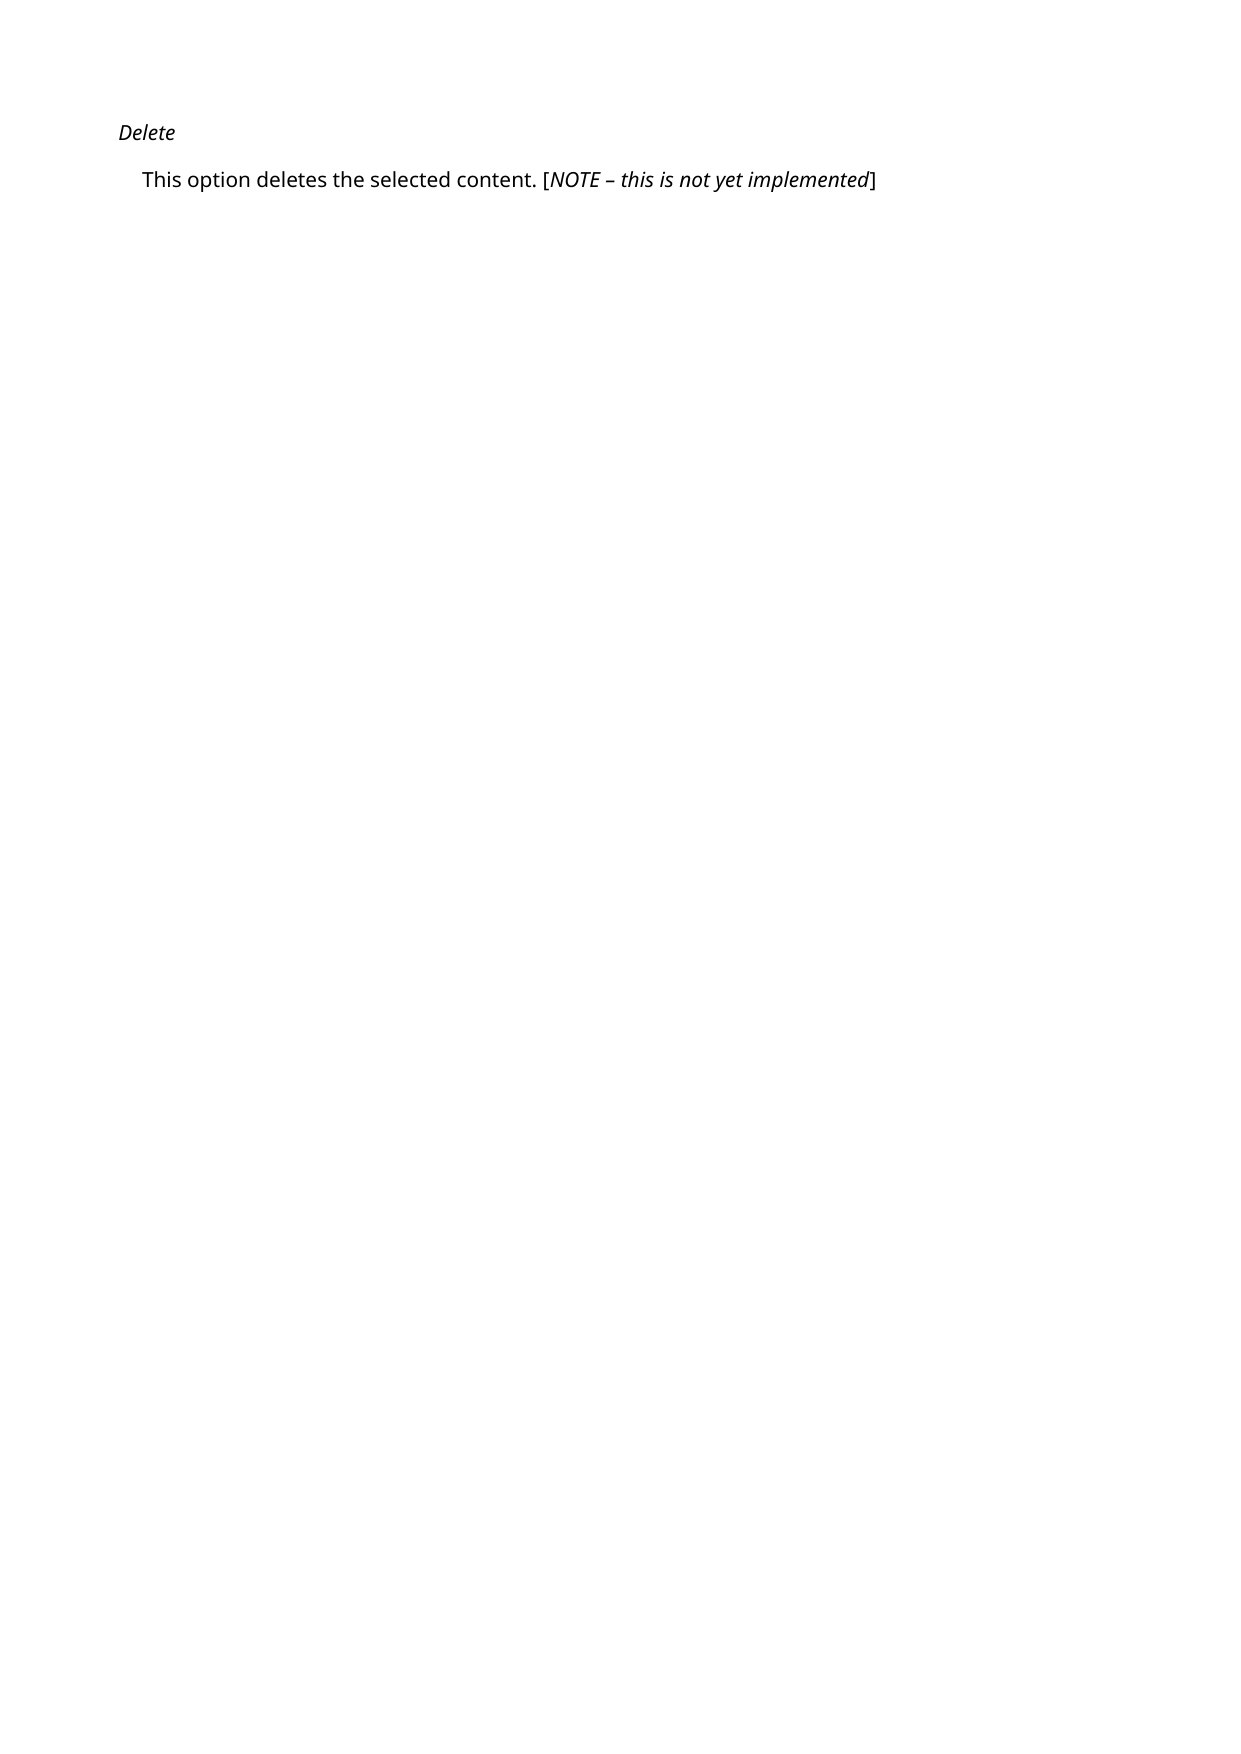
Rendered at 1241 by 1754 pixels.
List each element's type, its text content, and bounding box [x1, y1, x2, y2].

subtitle Delete [118, 118, 1122, 147]
text This option deletes the selected content. [NOTE – this is not yet implemented] [142, 165, 1098, 193]
